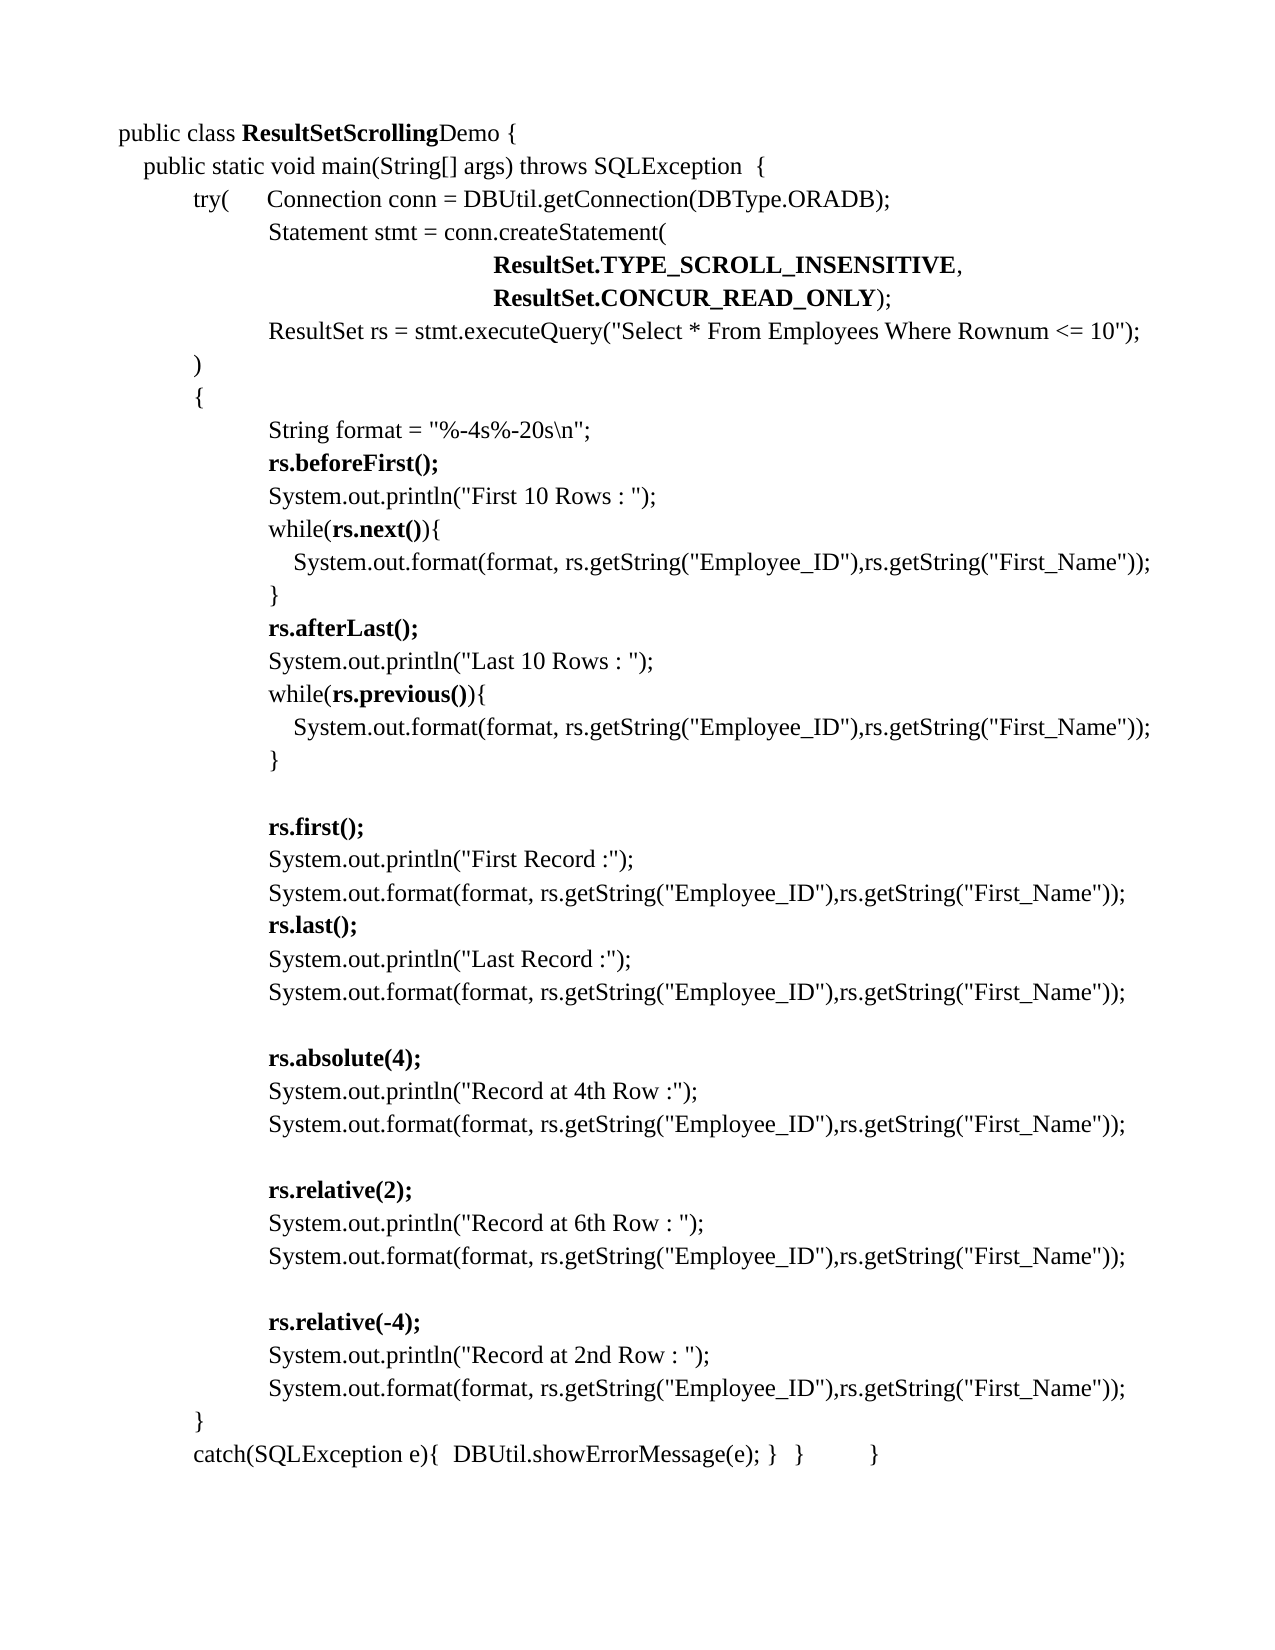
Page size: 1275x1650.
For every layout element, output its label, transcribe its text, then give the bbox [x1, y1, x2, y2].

text rs.last(); [118, 911, 1157, 939]
text rs.beforeFirst(); [118, 448, 1157, 477]
text while(rs.next()){ [118, 514, 1157, 543]
text catch(SQLException e){ DBUtil.showErrorMessage(e); } } } [118, 1439, 1157, 1468]
text rs.first(); [118, 812, 1157, 840]
text public static void main(String[] args) throws SQLException { [118, 151, 1157, 180]
text } [118, 1406, 1157, 1435]
text System.out.println("Last Record :"); [118, 944, 1157, 972]
text rs.relative(-4); [118, 1307, 1157, 1336]
text { [118, 382, 1157, 411]
text ResultSet rs = stmt.executeQuery("Select * From Employees Where Rownum <= 10"); [118, 316, 1157, 345]
text System.out.format(format, rs.getString("Employee_ID"),rs.getString("First_Name")); [118, 977, 1157, 1005]
text System.out.format(format, rs.getString("Employee_ID"),rs.getString("First_Name")); [118, 547, 1157, 576]
text rs.absolute(4); [118, 1043, 1157, 1071]
text System.out.format(format, rs.getString("Employee_ID"),rs.getString("First_Name")); [118, 1109, 1157, 1137]
text ResultSet.CONCUR_READ_ONLY); [118, 283, 1157, 312]
text System.out.format(format, rs.getString("Employee_ID"),rs.getString("First_Name")); [118, 712, 1157, 741]
text while(rs.previous()){ [118, 679, 1157, 708]
text ResultSet.TYPE_SCROLL_INSENSITIVE, [118, 250, 1157, 279]
text System.out.println("Record at 2nd Row : "); [118, 1340, 1157, 1369]
text System.out.println("First Record :"); [118, 844, 1157, 873]
text System.out.println("Last 10 Rows : "); [118, 646, 1157, 675]
text String format = "%-4s%-20s\n"; [118, 415, 1157, 444]
text rs.relative(2); [118, 1175, 1157, 1203]
text ) [118, 349, 1157, 378]
text System.out.println("Record at 6th Row : "); [118, 1208, 1157, 1237]
text } [118, 580, 1157, 609]
text Statement stmt = conn.createStatement( [118, 217, 1157, 246]
text System.out.format(format, rs.getString("Employee_ID"),rs.getString("First_Name")); [118, 878, 1157, 906]
text System.out.format(format, rs.getString("Employee_ID"),rs.getString("First_Name")); [118, 1373, 1157, 1402]
text public class ResultSetScrollingDemo { [118, 118, 1157, 147]
text try( Connection conn = DBUtil.getConnection(DBType.ORADB); [118, 184, 1157, 213]
text System.out.println("First 10 Rows : "); [118, 481, 1157, 510]
text } [118, 746, 1157, 774]
text System.out.format(format, rs.getString("Employee_ID"),rs.getString("First_Name")); [118, 1241, 1157, 1269]
text rs.afterLast(); [118, 613, 1157, 642]
text System.out.println("Record at 4th Row :"); [118, 1076, 1157, 1104]
